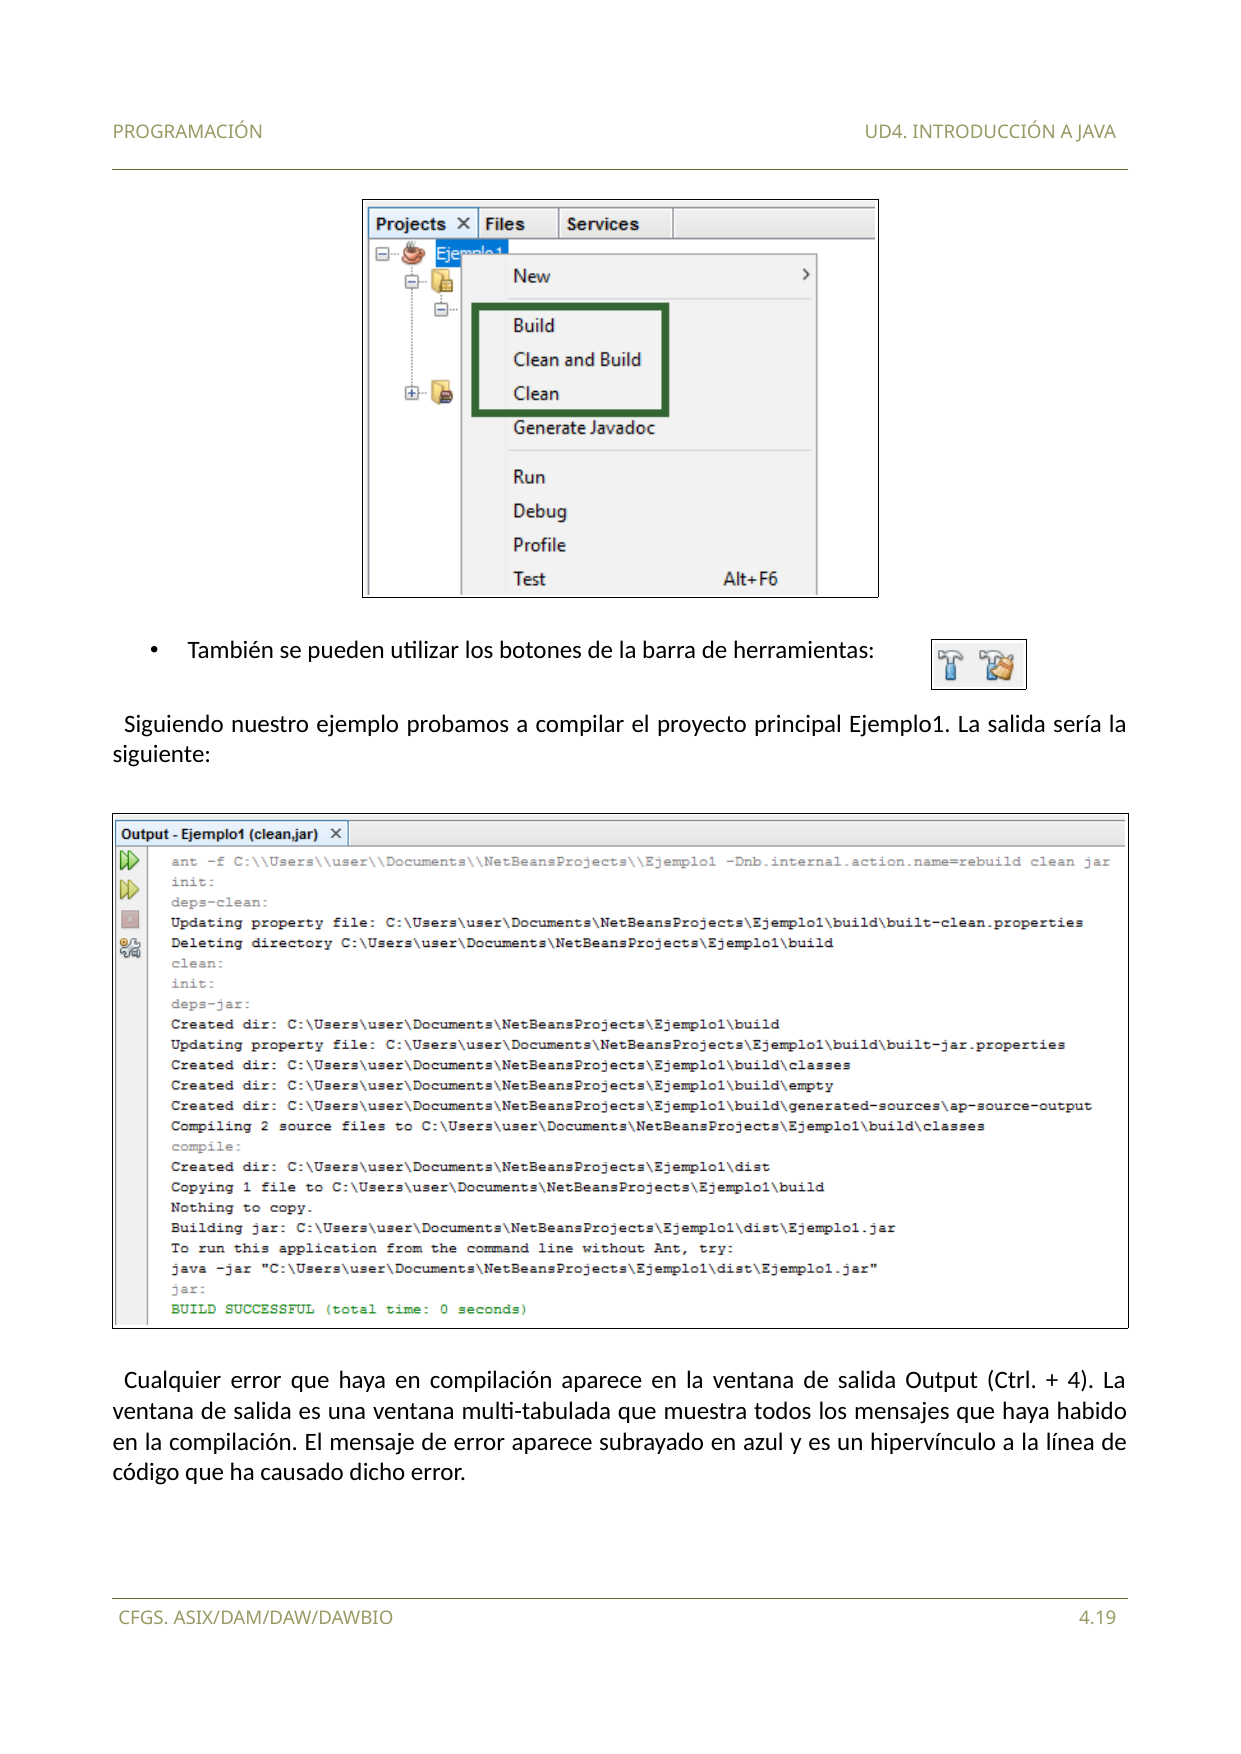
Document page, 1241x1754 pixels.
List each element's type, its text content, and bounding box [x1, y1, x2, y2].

text Cualquier error que haya en compilación aparece en la ventana de salida Output (Ctrl. + 4). La ventana de salida es una ventana multi-tabulada que muestra todos los mensajes que haya habido en la compilación. El mensaje de error aparece subrayado en azul y es un hipervínculo a la línea de código que ha causado dicho error. [112, 1364, 1128, 1487]
text Siguiendo nuestro ejemplo probamos a compilar el proyecto principal Ejemplo1. La salida sería la siguiente: [112, 708, 1128, 769]
list También se pueden utilizar los botones de la barra de herramientas: [150, 634, 1128, 665]
picture [934, 642, 1024, 687]
picture [115, 815, 1125, 1325]
picture [365, 201, 875, 595]
